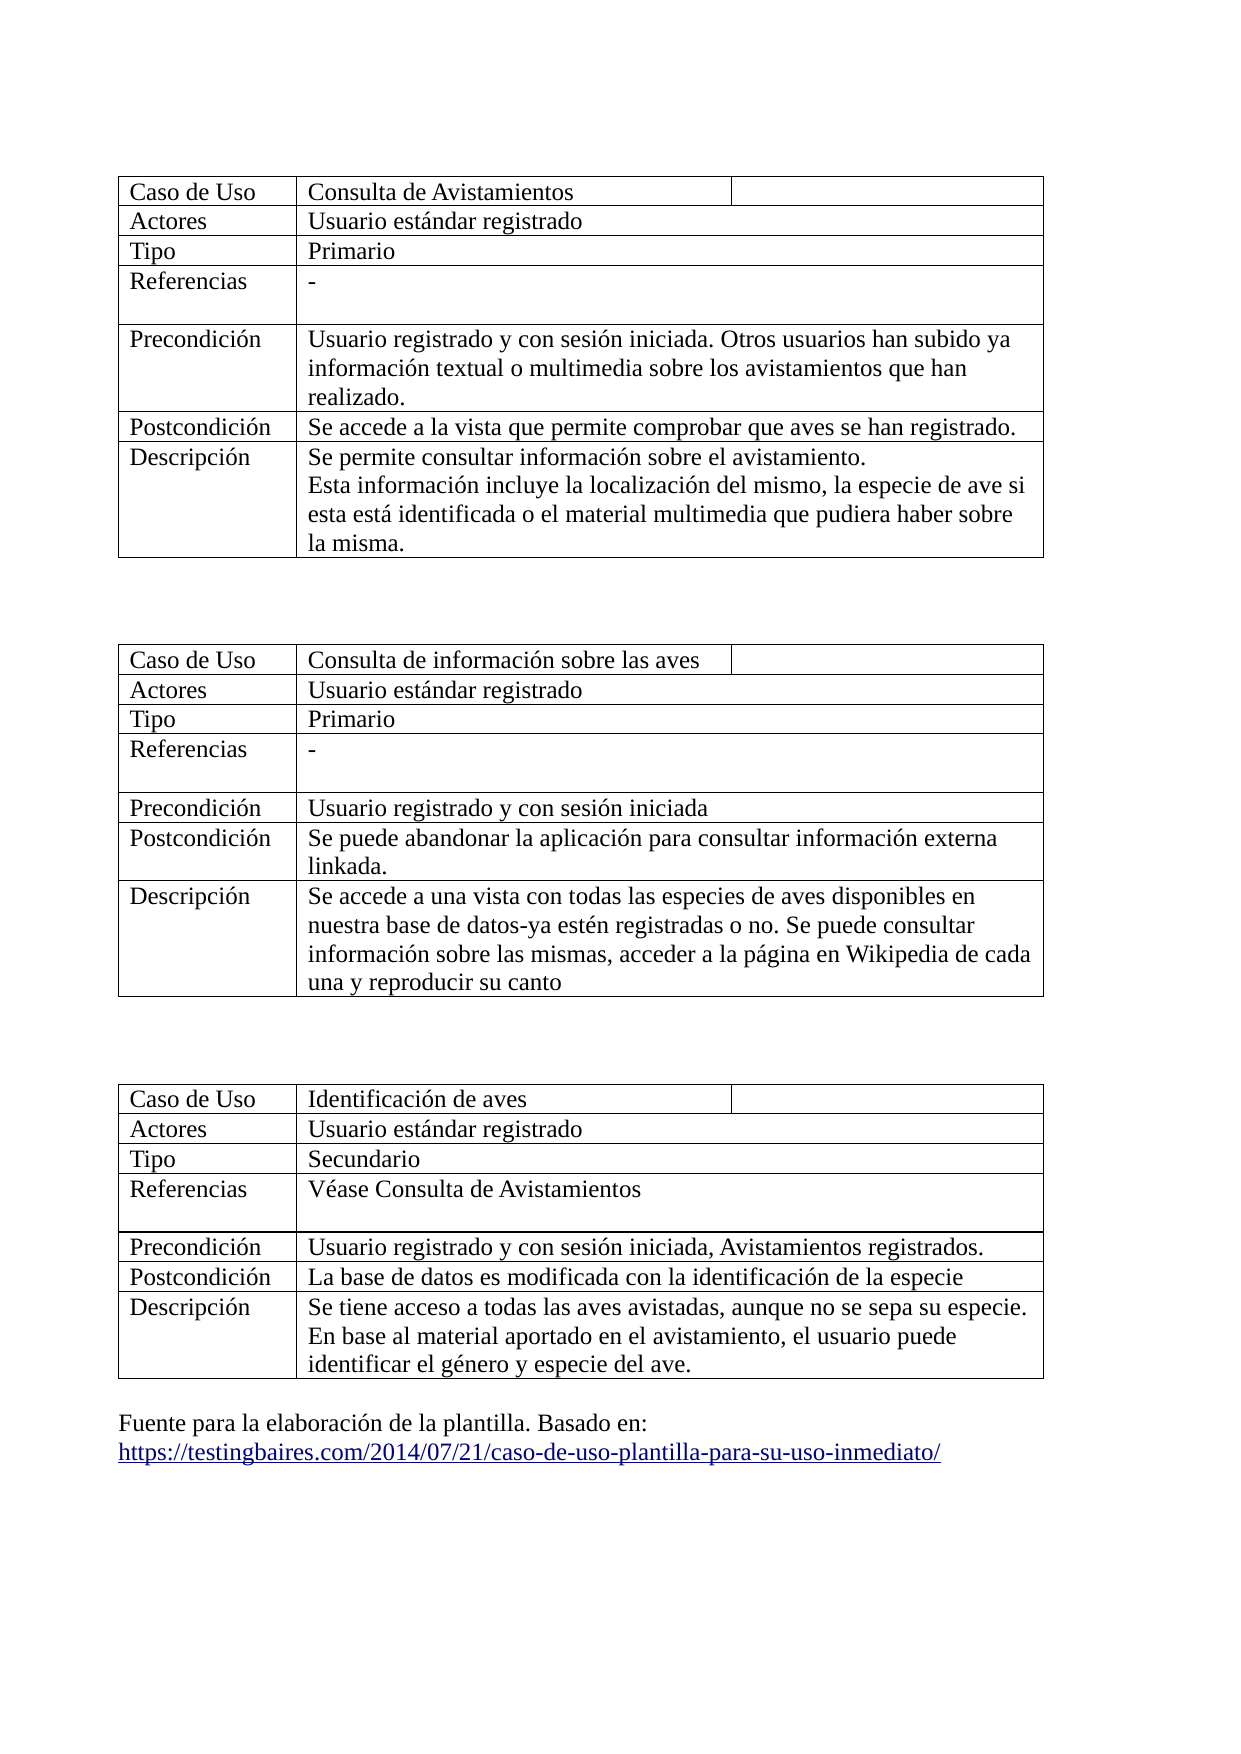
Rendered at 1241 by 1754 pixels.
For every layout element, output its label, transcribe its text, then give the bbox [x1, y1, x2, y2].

table_cell - [1032, 266, 1043, 323]
table_cell Postcondición [119, 1262, 129, 1291]
table_header Caso de Uso [285, 1085, 296, 1113]
table_cell Postcondición [285, 412, 296, 441]
table_cell Precondición [119, 1233, 129, 1261]
table_header [1032, 645, 1043, 674]
table_cell Referencias [119, 734, 296, 792]
text Fuente para la elaboración de la plantilla. Basado en: [118, 1408, 1122, 1437]
table_cell Primario [297, 705, 308, 733]
table_cell - [297, 734, 308, 792]
table_cell Precondición [119, 325, 296, 411]
table_cell Referencias [119, 1174, 296, 1231]
table_cell Precondición [285, 1233, 296, 1261]
table_cell Secundario [297, 1144, 308, 1173]
table_header Caso de Uso [285, 645, 296, 674]
table_cell Descripción [119, 881, 296, 996]
table_cell Primario [297, 236, 308, 265]
table_cell Actores [119, 675, 129, 703]
table_cell Tipo [119, 1144, 129, 1173]
table_cell Postcondición [119, 412, 129, 441]
text https://testingbaires.com/2014/07/21/caso-de-uso-plantilla-para-su-uso-inmediato/ [118, 1437, 1122, 1466]
table_cell Tipo [285, 705, 296, 733]
table_cell Véase Consulta de Avistamientos [297, 1174, 308, 1231]
table_header Caso de Uso [119, 645, 129, 674]
table_cell - [1032, 734, 1043, 792]
table_cell Tipo [119, 236, 129, 265]
table_cell Véase Consulta de Avistamientos [1032, 1174, 1043, 1231]
table_cell Actores [119, 1114, 129, 1143]
table_header [1032, 1085, 1043, 1113]
table_cell Actores [285, 206, 296, 235]
table_header Caso de Uso [119, 1085, 129, 1113]
table_cell Precondición [285, 793, 296, 822]
table_cell Primario [1032, 705, 1043, 733]
table_cell Postcondición [119, 823, 296, 880]
table_header [732, 177, 743, 205]
table_header Caso de Uso [119, 177, 129, 205]
table_cell Primario [1032, 236, 1043, 265]
table_header [732, 645, 743, 674]
table_cell - [297, 266, 308, 323]
table_cell Descripción [119, 442, 296, 557]
table_cell Descripción [119, 1292, 296, 1378]
table_cell Referencias [119, 266, 296, 323]
table_cell Precondición [119, 793, 129, 822]
table_cell Actores [119, 206, 129, 235]
table_cell Postcondición [285, 1262, 296, 1291]
table_cell Actores [285, 1114, 296, 1143]
table_cell Tipo [119, 705, 129, 733]
table_header Caso de Uso [285, 177, 296, 205]
table_cell Secundario [1032, 1144, 1043, 1173]
table_header [732, 1085, 743, 1113]
table_cell Actores [285, 675, 296, 703]
table_cell Tipo [285, 1144, 296, 1173]
table_cell Tipo [285, 236, 296, 265]
table_header [1032, 177, 1043, 205]
